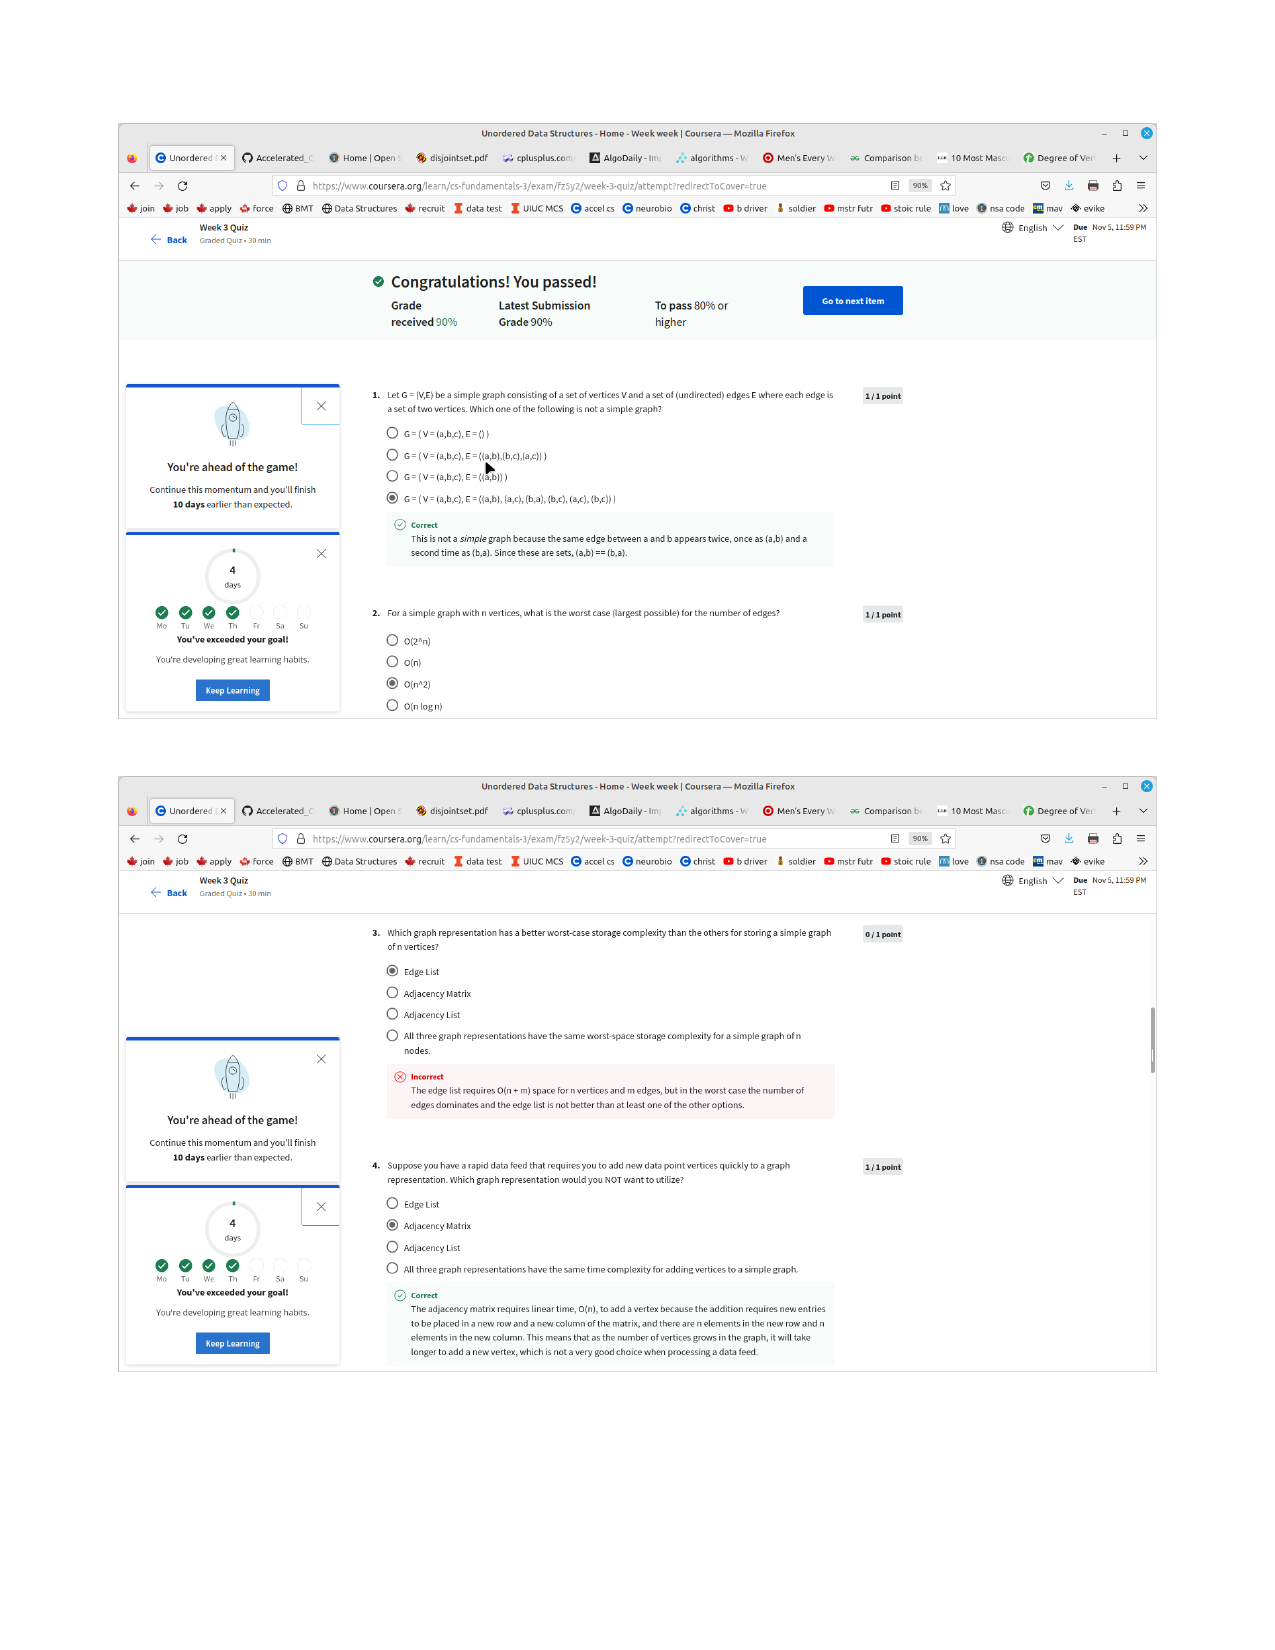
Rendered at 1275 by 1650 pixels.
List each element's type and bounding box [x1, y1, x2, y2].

picture [118, 123, 1157, 719]
picture [118, 776, 1157, 1372]
